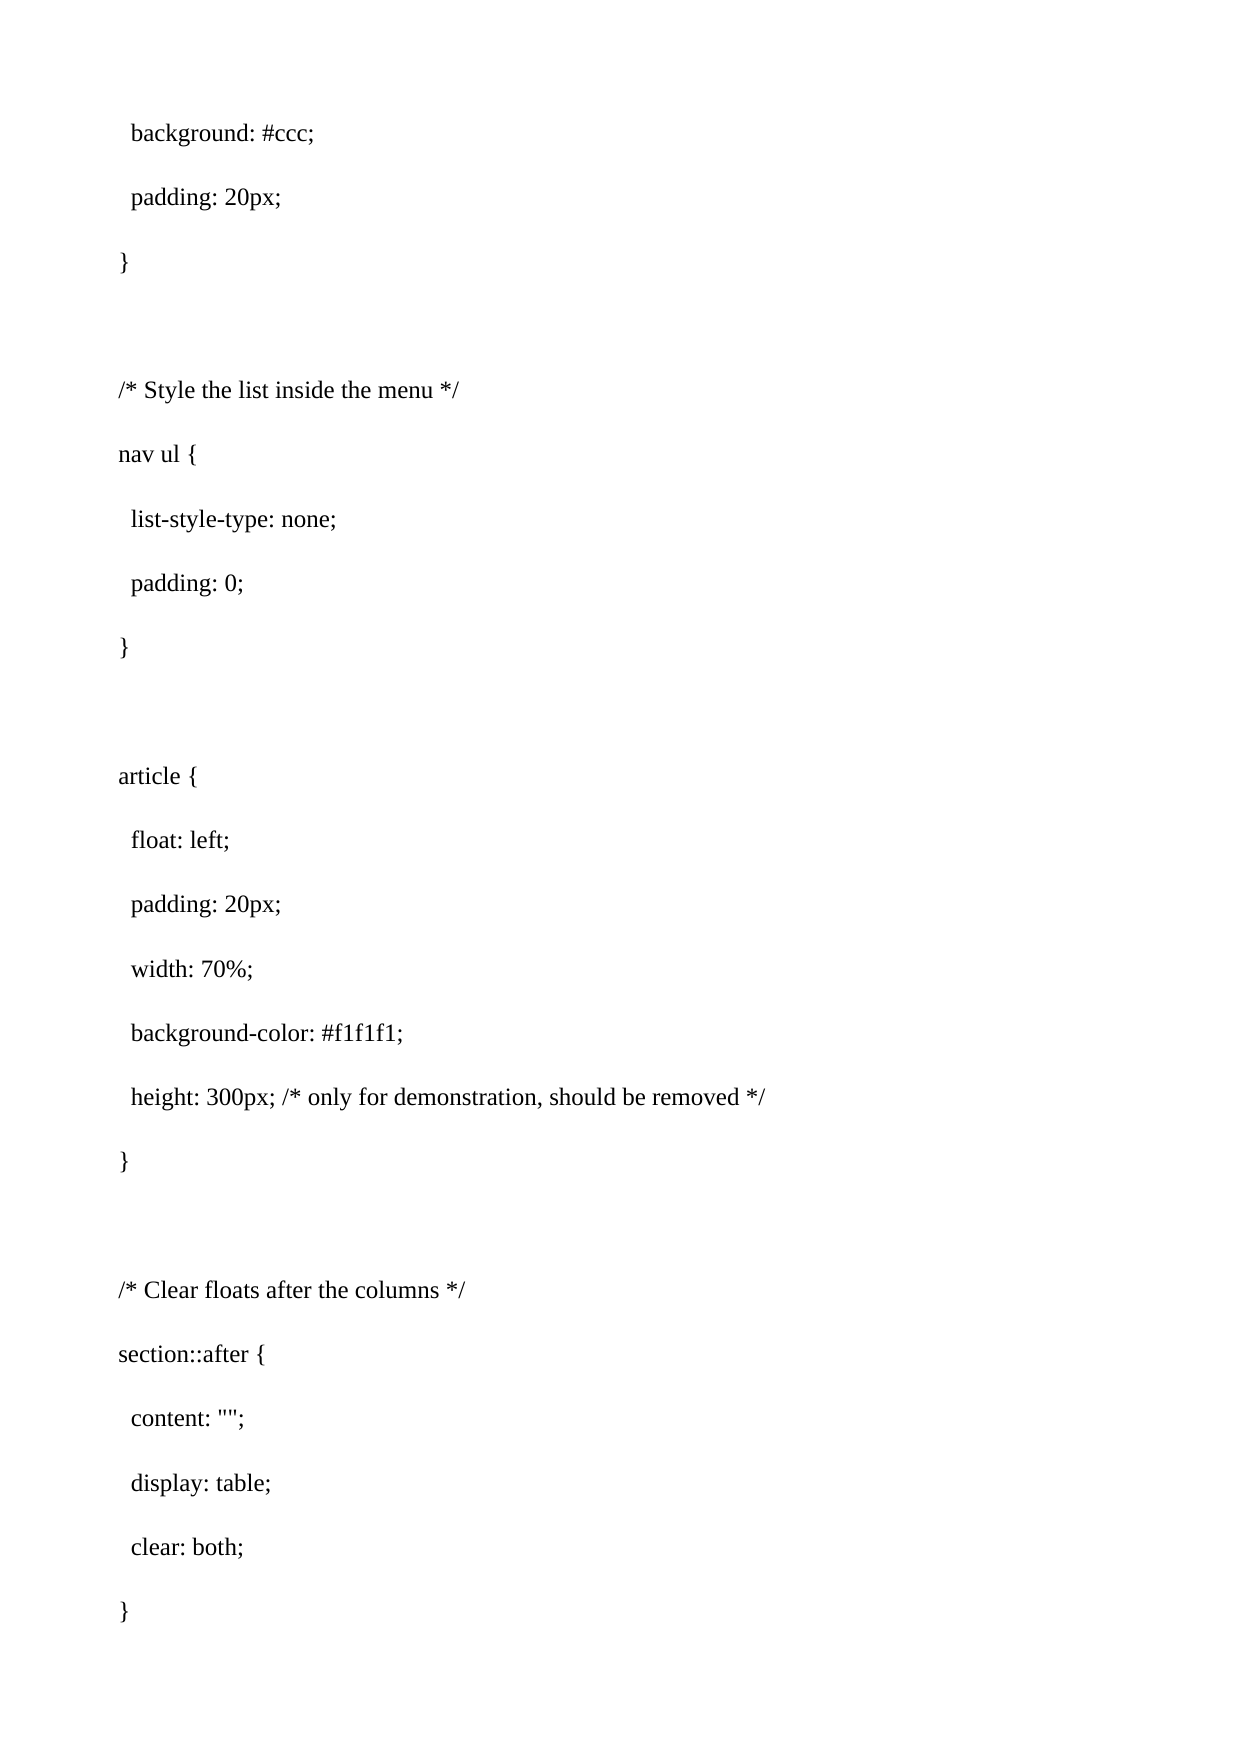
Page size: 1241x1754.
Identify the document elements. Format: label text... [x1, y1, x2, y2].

text } [118, 1596, 1122, 1625]
text section::after { [118, 1339, 1122, 1368]
text clear: both; [118, 1532, 1122, 1561]
text nav ul { [118, 439, 1122, 468]
text padding: 0; [118, 568, 1122, 597]
text background-color: #f1f1f1; [118, 1018, 1122, 1047]
text } [118, 632, 1122, 661]
text display: table; [118, 1468, 1122, 1497]
text float: left; [118, 825, 1122, 854]
text list-style-type: none; [118, 504, 1122, 532]
text } [118, 247, 1122, 275]
text background: #ccc; [118, 118, 1122, 147]
text article { [118, 761, 1122, 789]
text padding: 20px; [118, 889, 1122, 918]
text } [118, 1146, 1122, 1175]
text /* Clear floats after the columns */ [118, 1275, 1122, 1304]
text padding: 20px; [118, 182, 1122, 211]
text height: 300px; /* only for demonstration, should be removed */ [118, 1082, 1122, 1111]
text /* Style the list inside the menu */ [118, 375, 1122, 404]
text width: 70%; [118, 954, 1122, 982]
text content: ""; [118, 1403, 1122, 1432]
